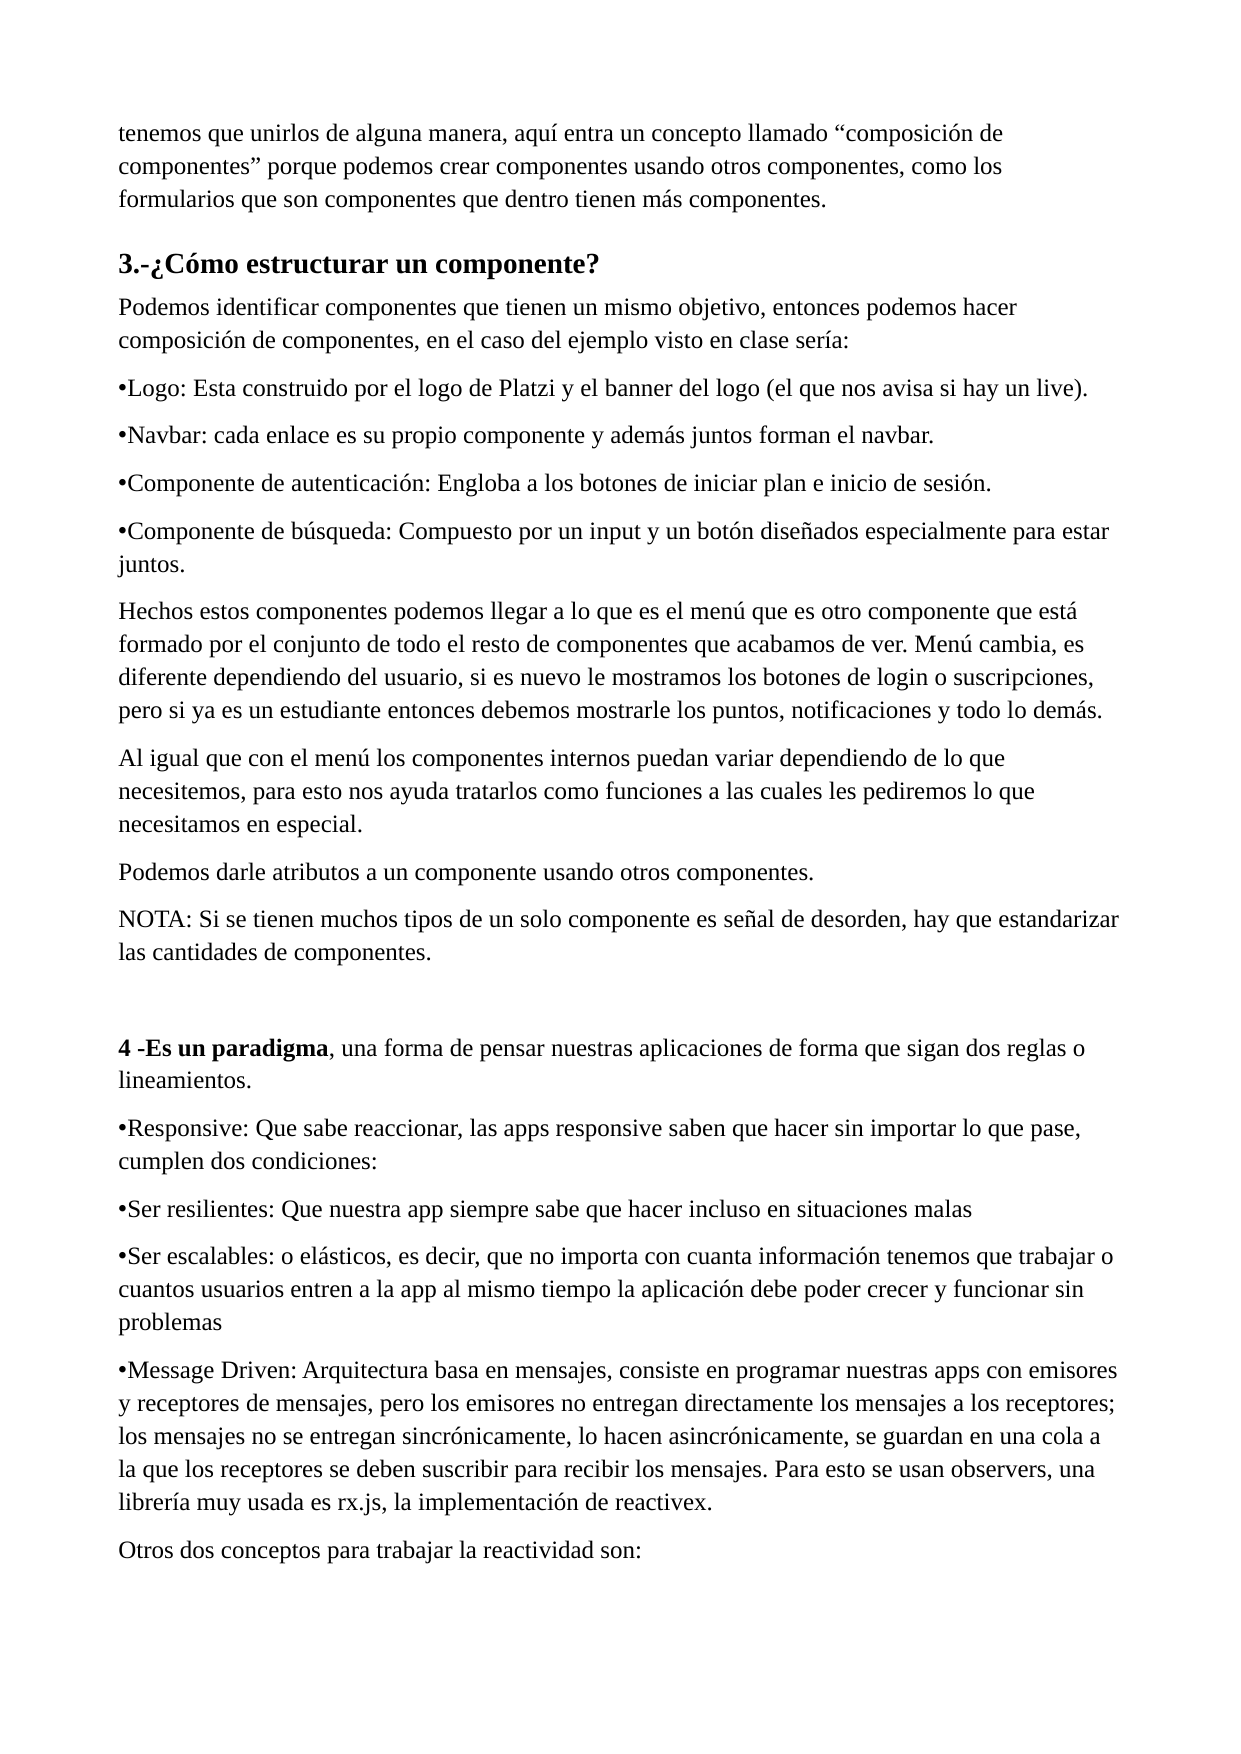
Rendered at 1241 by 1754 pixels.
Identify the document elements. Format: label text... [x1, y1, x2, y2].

list Responsive: Que sabe reaccionar, las apps responsive saben que hacer sin importar lo que pase, cumplen dos condiciones: [118, 1113, 1122, 1175]
list Navbar: cada enlace es su propio componente y además juntos forman el navbar. [118, 421, 1122, 449]
text Hechos estos componentes podemos llegar a lo que es el menú que es otro componente que está formado por el conjunto de todo el resto de componentes que acabamos de ver. Menú cambia, es diferente dependiendo del usuario, si es nuevo le mostramos los botones de login o suscripciones, pero si ya es un estudiante entonces debemos mostrarle los puntos, notificaciones y todo lo demás. [118, 596, 1122, 724]
text NOTA: Si se tienen muchos tipos de un solo componente es señal de desorden, hay que estandarizar las cantidades de componentes. [118, 904, 1122, 966]
text 4 -Es un paradigma, una forma de pensar nuestras aplicaciones de forma que sigan dos reglas o lineamientos. [118, 1033, 1122, 1094]
text Otros dos conceptos para trabajar la reactividad son: [118, 1535, 1122, 1563]
list Message Driven: Arquitectura basa en mensajes, consiste en programar nuestras apps con emisores y receptores de mensajes, pero los emisores no entregan directamente los mensajes a los receptores; los mensajes no se entregan sincrónicamente, lo hacen asincrónicamente, se guardan en una cola a la que los receptores se deben suscribir para recibir los mensajes. Para esto se usan observers, una librería muy usada es rx.js, la implementación de reactivex. [118, 1355, 1122, 1516]
list Ser resilientes: Que nuestra app siempre sabe que hacer incluso en situaciones malas [118, 1194, 1122, 1223]
list Componente de búsqueda: Compuesto por un input y un botón diseñados especialmente para estar juntos. [118, 516, 1122, 578]
text Al igual que con el menú los componentes internos puedan variar dependiendo de lo que necesitemos, para esto nos ayuda tratarlos como funciones a las cuales les pediremos lo que necesitamos en especial. [118, 743, 1122, 838]
text Podemos darle atributos a un componente usando otros componentes. [118, 857, 1122, 886]
list Logo: Esta construido por el logo de Platzi y el banner del logo (el que nos avisa si hay un live). [118, 373, 1122, 402]
list Componente de autenticación: Engloba a los botones de iniciar plan e inicio de sesión. [118, 468, 1122, 497]
subtitle 3.-¿Cómo estructurar un componente? [118, 246, 1122, 280]
text Podemos identificar componentes que tienen un mismo objetivo, entonces podemos hacer composición de componentes, en el caso del ejemplo visto en clase sería: [118, 292, 1122, 354]
list Ser escalables: o elásticos, es decir, que no importa con cuanta información tenemos que trabajar o cuantos usuarios entren a la app al mismo tiempo la aplicación debe poder crecer y funcionar sin problemas [118, 1241, 1122, 1336]
text tenemos que unirlos de alguna manera, aquí entra un concepto llamado “composición de componentes” porque podemos crear componentes usando otros componentes, como los formularios que son componentes que dentro tienen más componentes. [118, 118, 1122, 213]
